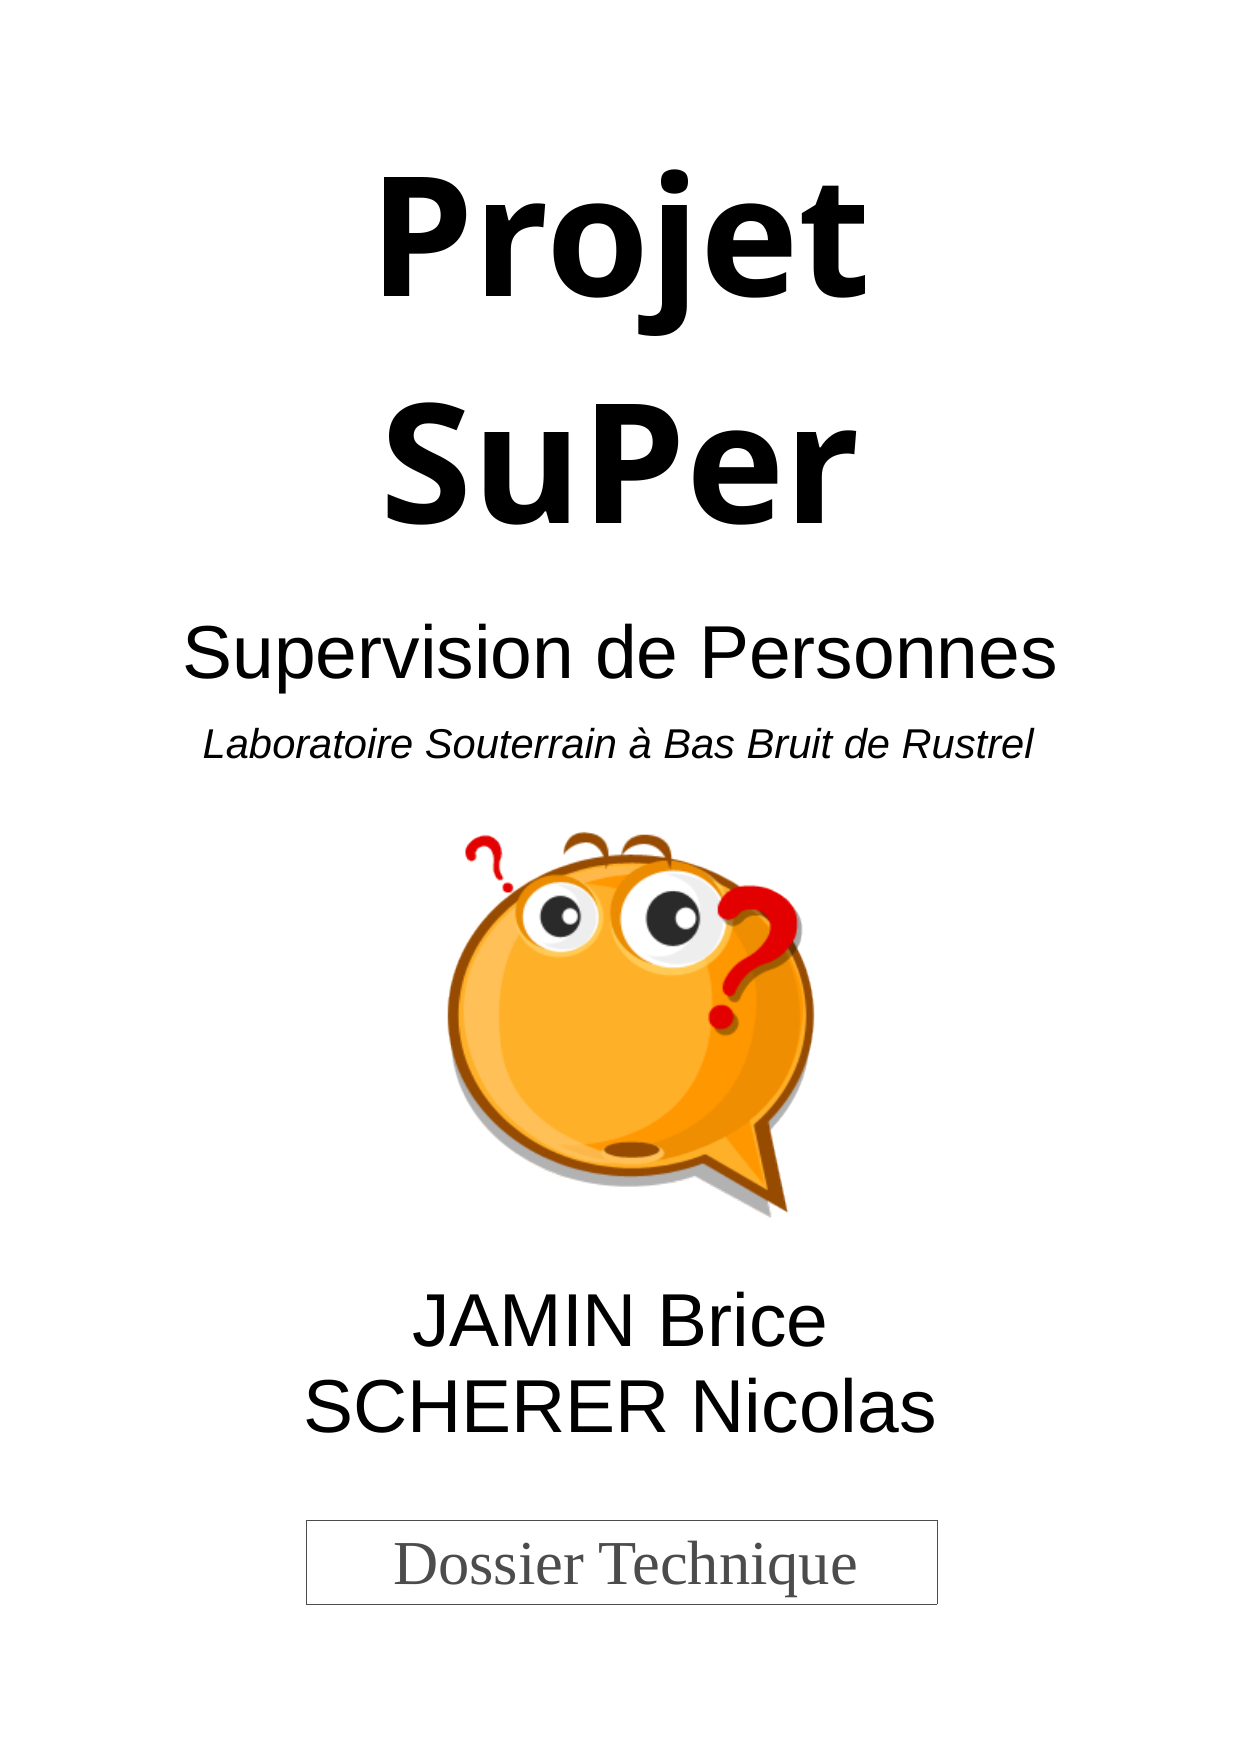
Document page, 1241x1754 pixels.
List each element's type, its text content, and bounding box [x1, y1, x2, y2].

text SCHERER Nicolas [118, 1362, 1122, 1448]
text Supervision de Personnes [118, 608, 1122, 694]
text JAMIN Brice [118, 1276, 1122, 1362]
picture [414, 829, 826, 1219]
text Laboratoire Souterrain à Bas Bruit de Rustrel [118, 719, 1122, 767]
table_header Dossier Technique [307, 1521, 937, 1604]
text Projet SuPer [118, 118, 1122, 572]
